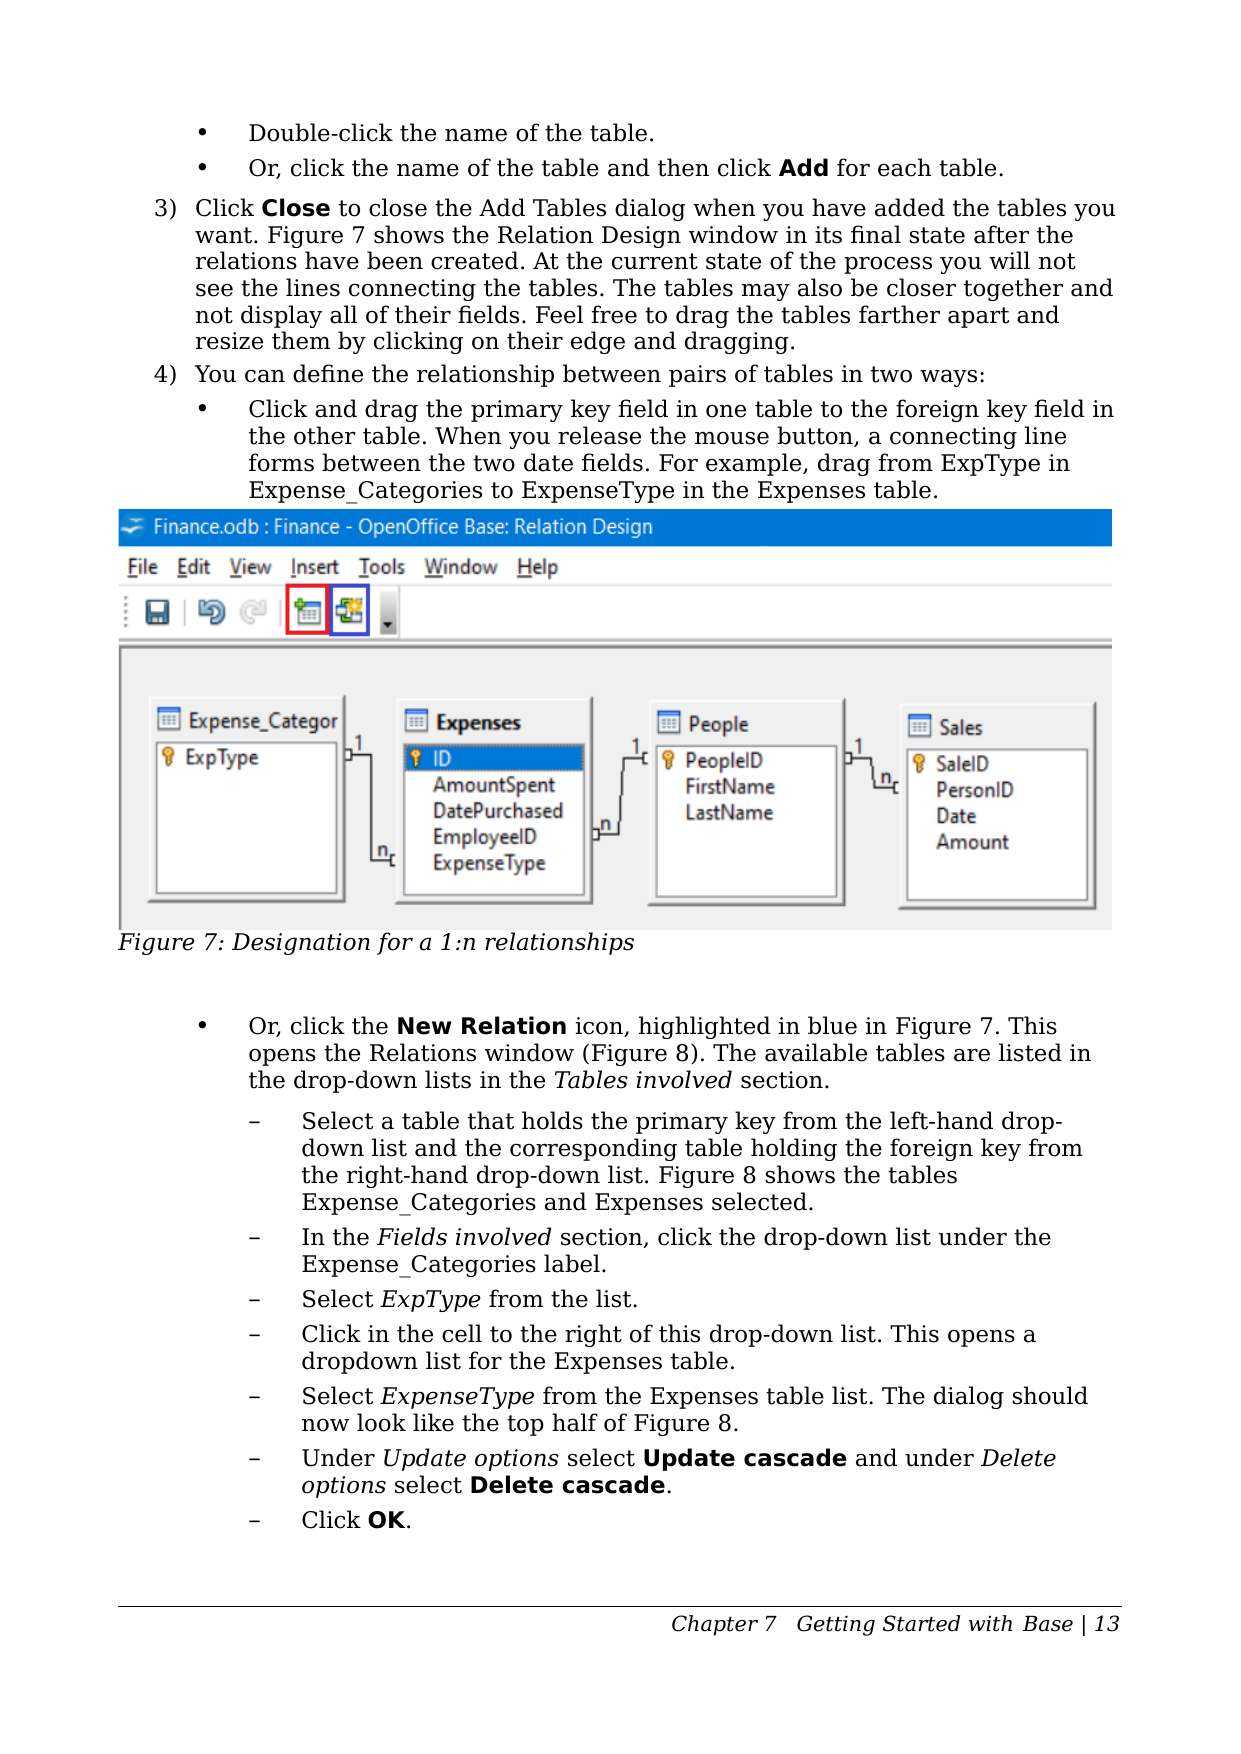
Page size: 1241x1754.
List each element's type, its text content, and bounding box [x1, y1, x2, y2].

list Click in the cell to the right of this drop-down list. This opens a dropdown list for the Expenses table. [248, 1319, 1122, 1375]
list Click OK. [248, 1505, 1122, 1534]
list Click and drag the primary key field in one table to the foreign key field in the other table. When you release the mouse button, a connecting line forms between the two date fields. For example, drag from ExpType in Expense_Categories to ExpenseType in the Expenses table. [195, 394, 1122, 503]
list Click Close to close the Add Tables dialog when you have added the tables you want. Figure 7 shows the Relation Design window in its final state after the relations have been created. At the current state of the process you will not see the lines connecting the tables. The tables may also be closer together and not display all of their fields. Feel free to drag the tables farther apart and resize them by clicking on their edge and dragging. [177, 195, 1122, 355]
list In the Fields involved section, click the drop-down list under the Expense_Categories label. [248, 1222, 1122, 1277]
list Under Update options select Update cascade and under Delete options select Delete cascade. [248, 1443, 1122, 1499]
list You can define the relationship between pairs of tables in two ways: [177, 361, 1122, 388]
list Double-click the name of the table. [195, 118, 1122, 147]
list Figure 7: Designation for a 1:n relationships [118, 930, 1112, 956]
list Select ExpType from the list. [248, 1284, 1122, 1313]
list Or, click the name of the table and then click Add for each table. [195, 153, 1122, 183]
list Or, click the New Relation icon, highlighted in blue in Figure 7. This opens the Relations window (Figure 8). The available tables are listed in the drop-down lists in the Tables involved section. [195, 1011, 1122, 1094]
list Select ExpenseType from the Expenses table list. The dialog should now look like the top half of Figure 8. [248, 1381, 1122, 1437]
picture [118, 509, 1112, 930]
list Select a table that holds the primary key from the left-hand drop-down list and the corresponding table holding the foreign key from the right-hand drop-down list. Figure 8 shows the tables Expense_Categories and Expenses selected. [248, 1106, 1122, 1215]
